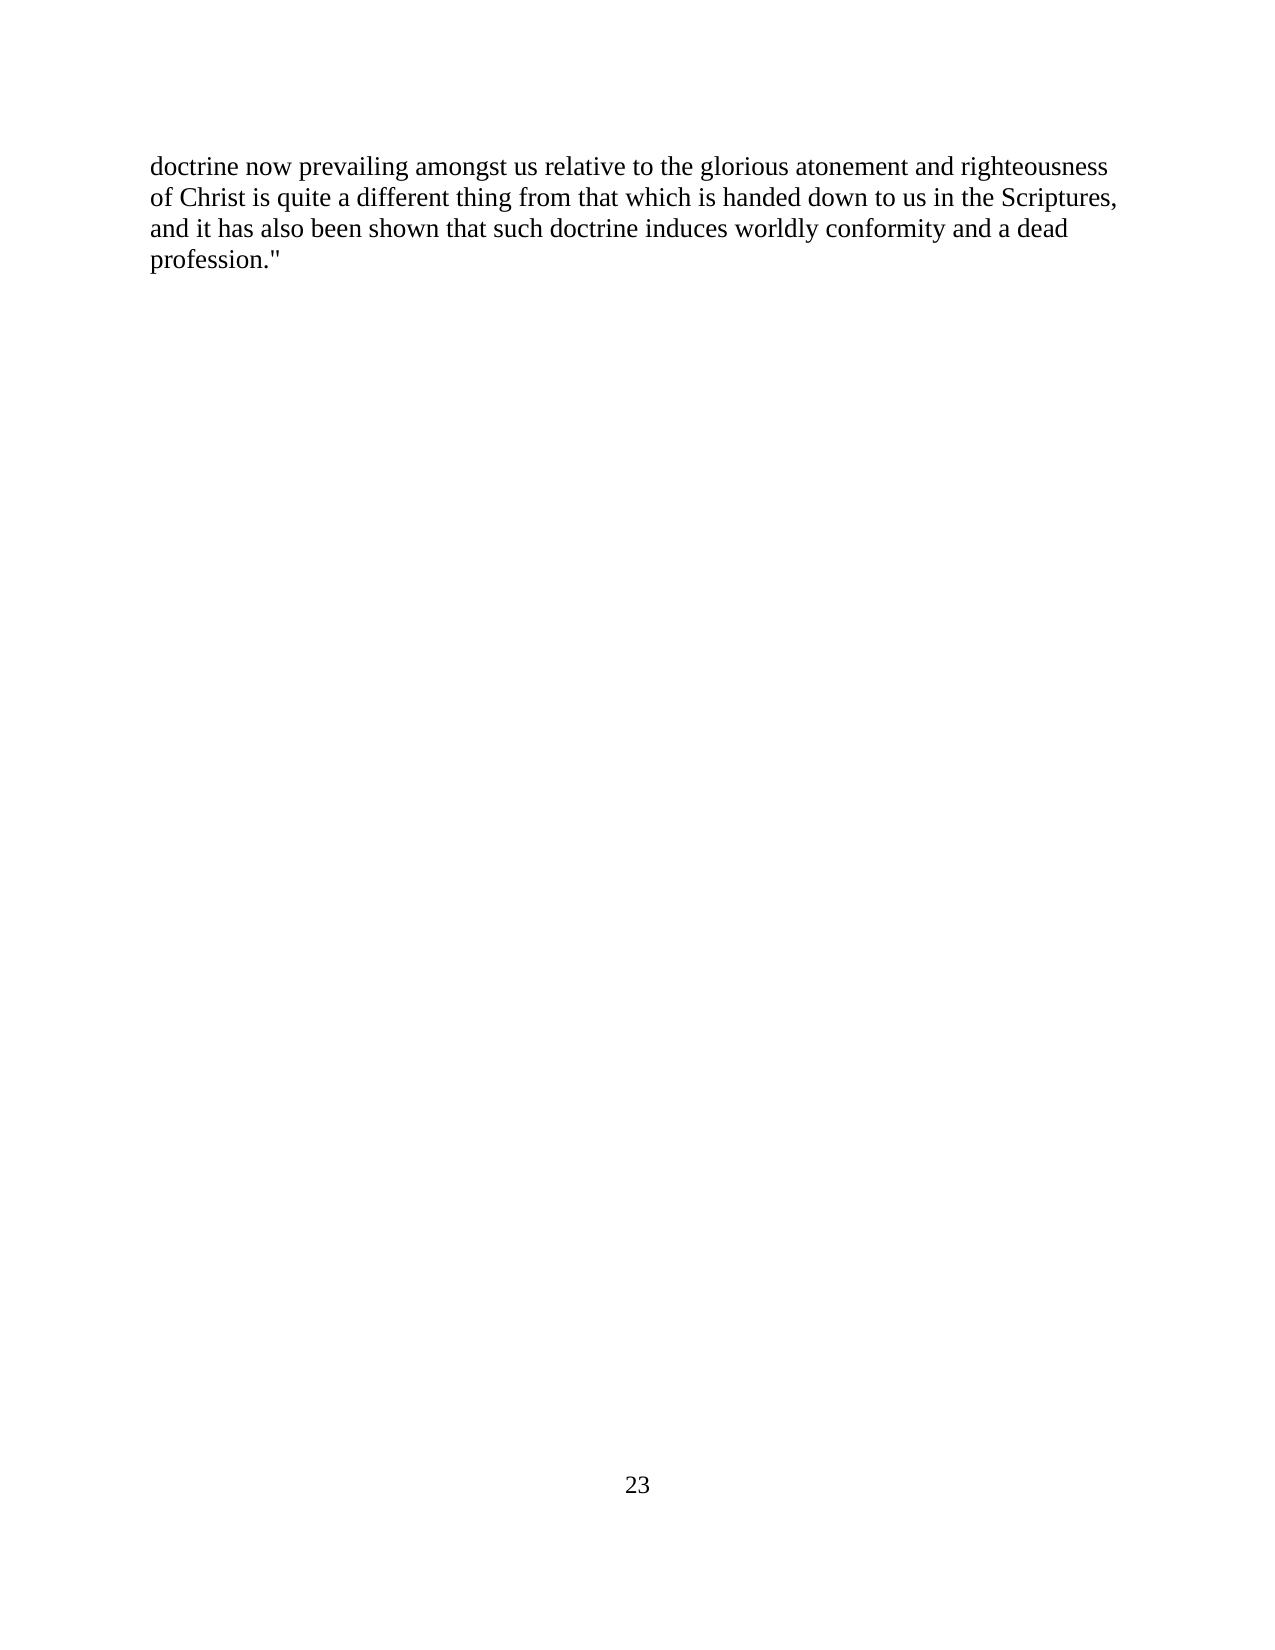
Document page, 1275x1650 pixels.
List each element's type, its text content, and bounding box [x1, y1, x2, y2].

text doctrine now prevailing amongst us relative to the glorious atonement and righteousness of Christ is quite a different thing from that which is handed down to us in the Scriptures, and it has also been shown that such doctrine induces worldly conformity and a dead profession." [150, 150, 1125, 274]
